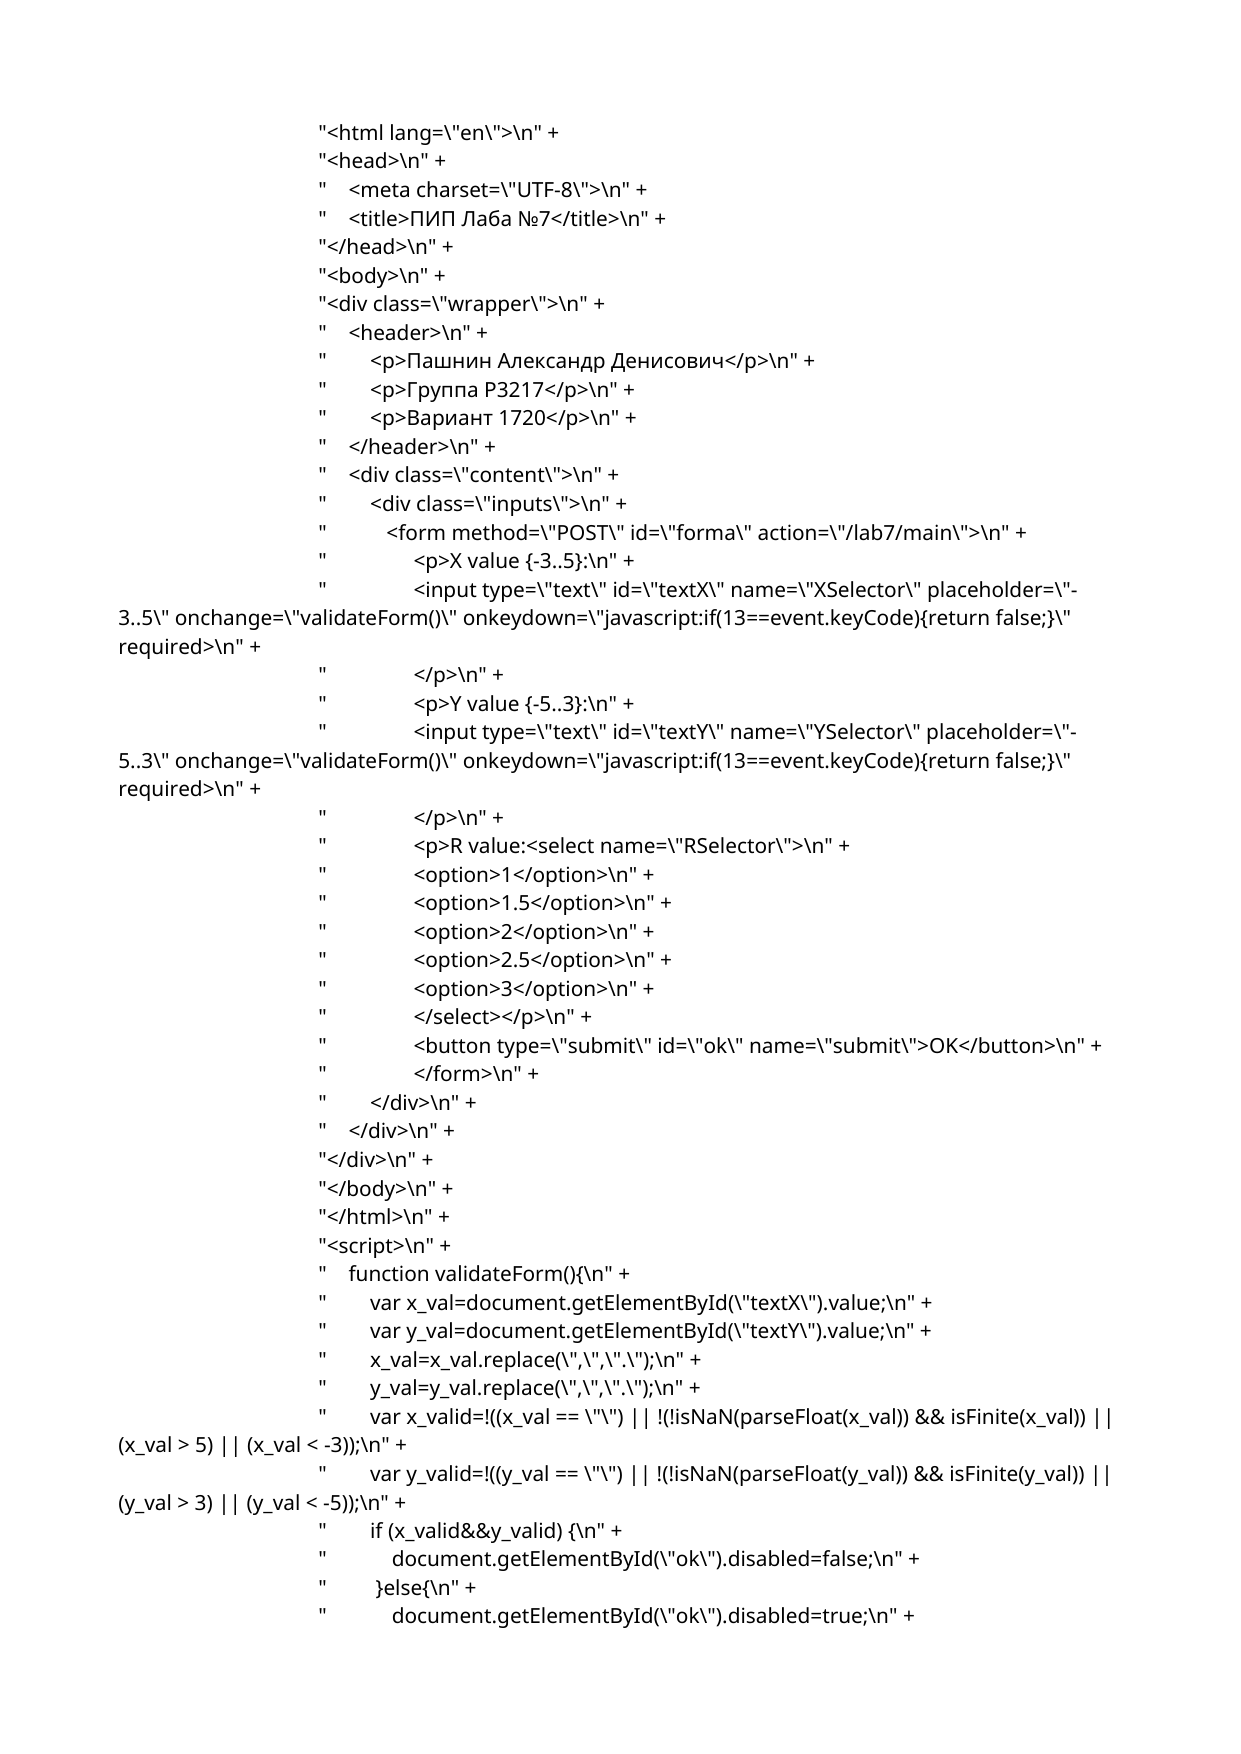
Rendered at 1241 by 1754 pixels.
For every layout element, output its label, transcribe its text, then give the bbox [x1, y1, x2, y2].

text "<script>\n" + [118, 1231, 1122, 1259]
text " <p>Пашнин Александр Денисович</p>\n" + [118, 346, 1122, 375]
text "<head>\n" + [118, 147, 1122, 175]
text " var y_valid=!((y_val == \"\") || !(!isNaN(parseFloat(y_val)) && isFinite(y_val)) || (y_val > 3) || (y_val < -5));\n" + [118, 1459, 1122, 1516]
text " </p>\n" + [118, 803, 1122, 831]
text " x_val=x_val.replace(\",\",\".\");\n" + [118, 1345, 1122, 1373]
text " document.getElementById(\"ok\").disabled=true;\n" + [118, 1602, 1122, 1630]
text " document.getElementById(\"ok\").disabled=false;\n" + [118, 1544, 1122, 1573]
text " <p>Y value {-5..3}:\n" + [118, 689, 1122, 717]
text " <div class=\"inputs\">\n" + [118, 489, 1122, 518]
text "<html lang=\"en\">\n" + [118, 118, 1122, 147]
text " <header>\n" + [118, 318, 1122, 346]
text " <p>R value:<select name=\"RSelector\">\n" + [118, 831, 1122, 860]
text " </div>\n" + [118, 1088, 1122, 1117]
text " </p>\n" + [118, 660, 1122, 689]
text " <option>1</option>\n" + [118, 860, 1122, 888]
text " </header>\n" + [118, 432, 1122, 461]
text " </form>\n" + [118, 1059, 1122, 1088]
text " <button type=\"submit\" id=\"ok\" name=\"submit\">OK</button>\n" + [118, 1031, 1122, 1059]
text "<div class=\"wrapper\">\n" + [118, 289, 1122, 318]
text " <input type=\"text\" id=\"textY\" name=\"YSelector\" placeholder=\"-5..3\" onchange=\"validateForm()\" onkeydown=\"javascript:if(13==event.keyCode){return false;}\" required>\n" + [118, 717, 1122, 803]
text "</body>\n" + [118, 1174, 1122, 1202]
text " <title>ПИП Лаба №7</title>\n" + [118, 204, 1122, 232]
text " <option>1.5</option>\n" + [118, 888, 1122, 917]
text "</div>\n" + [118, 1145, 1122, 1174]
text " y_val=y_val.replace(\",\",\".\");\n" + [118, 1373, 1122, 1402]
text " <input type=\"text\" id=\"textX\" name=\"XSelector\" placeholder=\"-3..5\" onchange=\"validateForm()\" onkeydown=\"javascript:if(13==event.keyCode){return false;}\" required>\n" + [118, 575, 1122, 660]
text " <option>3</option>\n" + [118, 974, 1122, 1002]
text " <div class=\"content\">\n" + [118, 461, 1122, 489]
text " <meta charset=\"UTF-8\">\n" + [118, 175, 1122, 204]
text " var x_val=document.getElementById(\"textX\").value;\n" + [118, 1288, 1122, 1316]
text " function validateForm(){\n" + [118, 1259, 1122, 1288]
text " var y_val=document.getElementById(\"textY\").value;\n" + [118, 1316, 1122, 1345]
text " }else{\n" + [118, 1573, 1122, 1602]
text " <p>Группа P3217</p>\n" + [118, 375, 1122, 403]
text "</html>\n" + [118, 1202, 1122, 1231]
text " </div>\n" + [118, 1117, 1122, 1145]
text " </select></p>\n" + [118, 1002, 1122, 1031]
text " <option>2</option>\n" + [118, 917, 1122, 945]
text "</head>\n" + [118, 232, 1122, 261]
text " <p>Вариант 1720</p>\n" + [118, 403, 1122, 432]
text " <form method=\"POST\" id=\"forma\" action=\"/lab7/main\">\n" + [118, 518, 1122, 546]
text " <p>X value {-3..5}:\n" + [118, 546, 1122, 575]
text " if (x_valid&&y_valid) {\n" + [118, 1516, 1122, 1544]
text " var x_valid=!((x_val == \"\") || !(!isNaN(parseFloat(x_val)) && isFinite(x_val)) || (x_val > 5) || (x_val < -3));\n" + [118, 1402, 1122, 1459]
text "<body>\n" + [118, 261, 1122, 289]
text " <option>2.5</option>\n" + [118, 945, 1122, 974]
